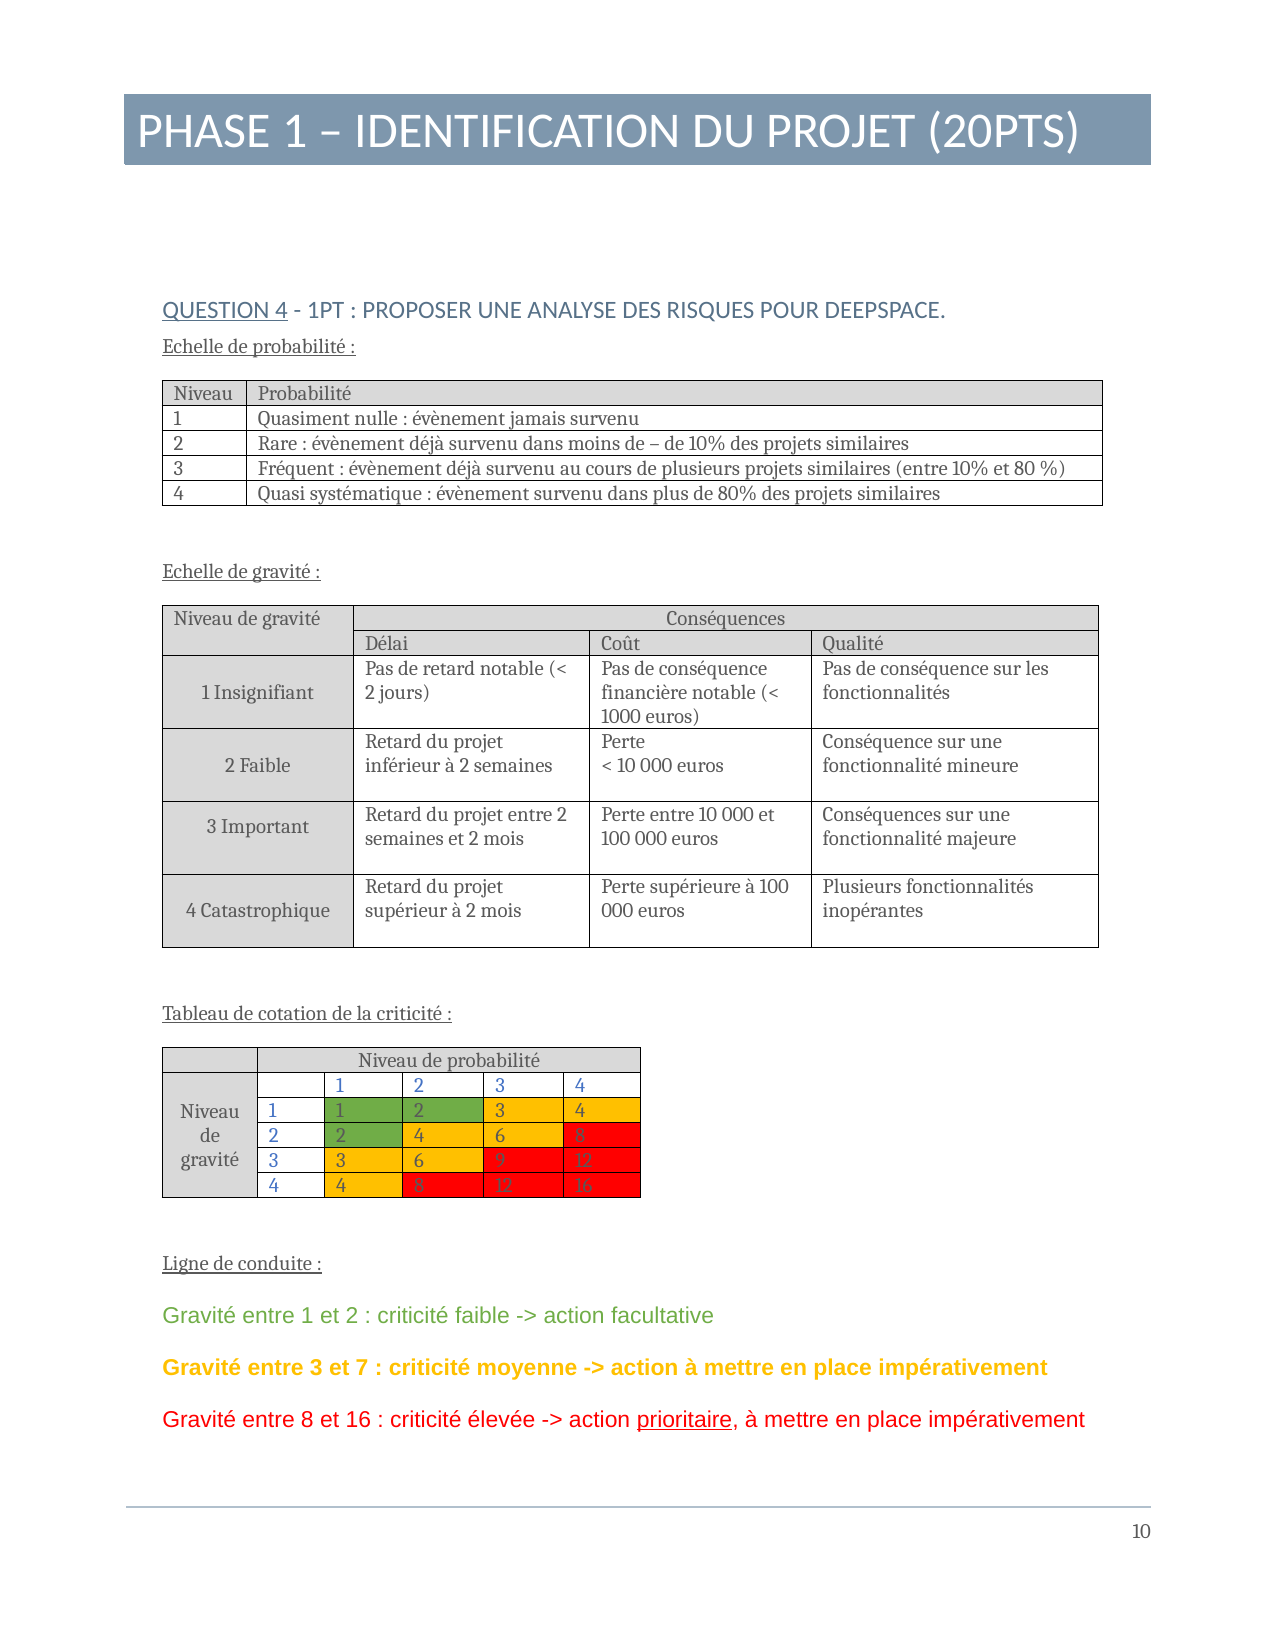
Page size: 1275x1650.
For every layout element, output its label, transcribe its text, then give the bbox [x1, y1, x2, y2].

table_cell 1 [163, 406, 246, 430]
table_cell 8 [403, 1173, 483, 1197]
table_cell 3 [325, 1148, 402, 1172]
text Ligne de conduite : [162, 1252, 1113, 1276]
table_cell Quasi systématique : évènement survenu dans plus de 80% des projets similaires [247, 481, 1102, 505]
table_cell Fréquent : évènement déjà survenu au cours de plusieurs projets similaires (entre 10% et 80 %) [247, 456, 1102, 480]
table_cell 3 Important [163, 802, 353, 874]
table_cell 12 [564, 1148, 640, 1172]
table_cell 2 Faible [163, 729, 353, 801]
table_cell 3 [258, 1148, 324, 1172]
table_cell Délai [354, 631, 589, 655]
table_cell 4 [258, 1173, 324, 1197]
table_cell Retard du projet inférieur à 2 semaines [354, 729, 589, 801]
table_cell 4 Catastrophique [163, 875, 353, 947]
table_header Niveau de gravité [163, 606, 353, 655]
table_cell 4 [325, 1173, 402, 1197]
table_cell 1 [325, 1073, 402, 1097]
text Echelle de probabilité : [162, 335, 1113, 359]
table_cell 3 [163, 456, 246, 480]
table_cell Pas de retard notable (< 2 jours) [354, 656, 589, 728]
table_cell 4 [564, 1073, 640, 1097]
table_cell Perte supérieure à 100 000 euros [590, 875, 811, 947]
text Gravité entre 1 et 2 : criticité faible -> action facultative [162, 1302, 1113, 1328]
table_cell 4 [403, 1123, 483, 1147]
table_cell Conséquences sur une fonctionnalité majeure [812, 802, 1098, 874]
table_cell Rare : évènement déjà survenu dans moins de – de 10% des projets similaires [247, 431, 1102, 455]
table_cell 2 [258, 1123, 324, 1147]
table_cell Quasiment nulle : évènement jamais survenu [247, 406, 1102, 430]
table_cell 2 [163, 431, 246, 455]
table_cell Niveau de gravité [163, 1073, 257, 1197]
table_header Probabilité [247, 381, 1102, 405]
table_cell 6 [403, 1148, 483, 1172]
table_cell 4 [163, 481, 246, 505]
table_cell Retard du projet entre 2 semaines et 2 mois [354, 802, 589, 874]
table_header Niveau de probabilité [258, 1048, 640, 1072]
table_header Conséquences [354, 606, 1098, 630]
table_cell Plusieurs fonctionnalités inopérantes [812, 875, 1098, 947]
table_cell 8 [564, 1123, 640, 1147]
table_cell Qualité [812, 631, 1098, 655]
table_cell 1 [325, 1098, 402, 1122]
table_cell 1 [258, 1098, 324, 1122]
table_cell Conséquence sur une fonctionnalité mineure [812, 729, 1098, 801]
table_cell 12 [484, 1173, 563, 1197]
table_cell Retard du projet supérieur à 2 mois [354, 875, 589, 947]
table_header Niveau [163, 381, 246, 405]
subtitle Question 4 - 1pt : Proposer une analyse des risques pour DeepSpace. [162, 294, 1113, 324]
table_cell 2 [403, 1098, 483, 1122]
table_cell Pas de conséquence financière notable (< 1000 euros) [590, 656, 811, 728]
table_cell Perte < 10 000 euros [590, 729, 811, 801]
text Tableau de cotation de la criticité : [162, 1002, 1113, 1026]
table_header [163, 1048, 257, 1072]
table_cell Coût [590, 631, 811, 655]
text Echelle de gravité : [162, 560, 1113, 584]
table_cell 4 [564, 1098, 640, 1122]
table_cell 2 [403, 1073, 483, 1097]
table_cell 2 [325, 1123, 402, 1147]
table_cell 16 [564, 1173, 640, 1197]
table_cell 9 [484, 1148, 563, 1172]
table_cell 3 [484, 1073, 563, 1097]
table_cell [258, 1073, 324, 1097]
table_cell 3 [484, 1098, 563, 1122]
table_cell Perte entre 10 000 et 100 000 euros [590, 802, 811, 874]
table_cell 1 Insignifiant [163, 656, 353, 728]
text Gravité entre 8 et 16 : criticité élevée -> action prioritaire, à mettre en place impérativement [162, 1406, 1113, 1433]
table_cell 6 [484, 1123, 563, 1147]
text Gravité entre 3 et 7 : criticité moyenne -> action à mettre en place impérativement [162, 1354, 1113, 1380]
table_cell Pas de conséquence sur les fonctionnalités [812, 656, 1098, 728]
